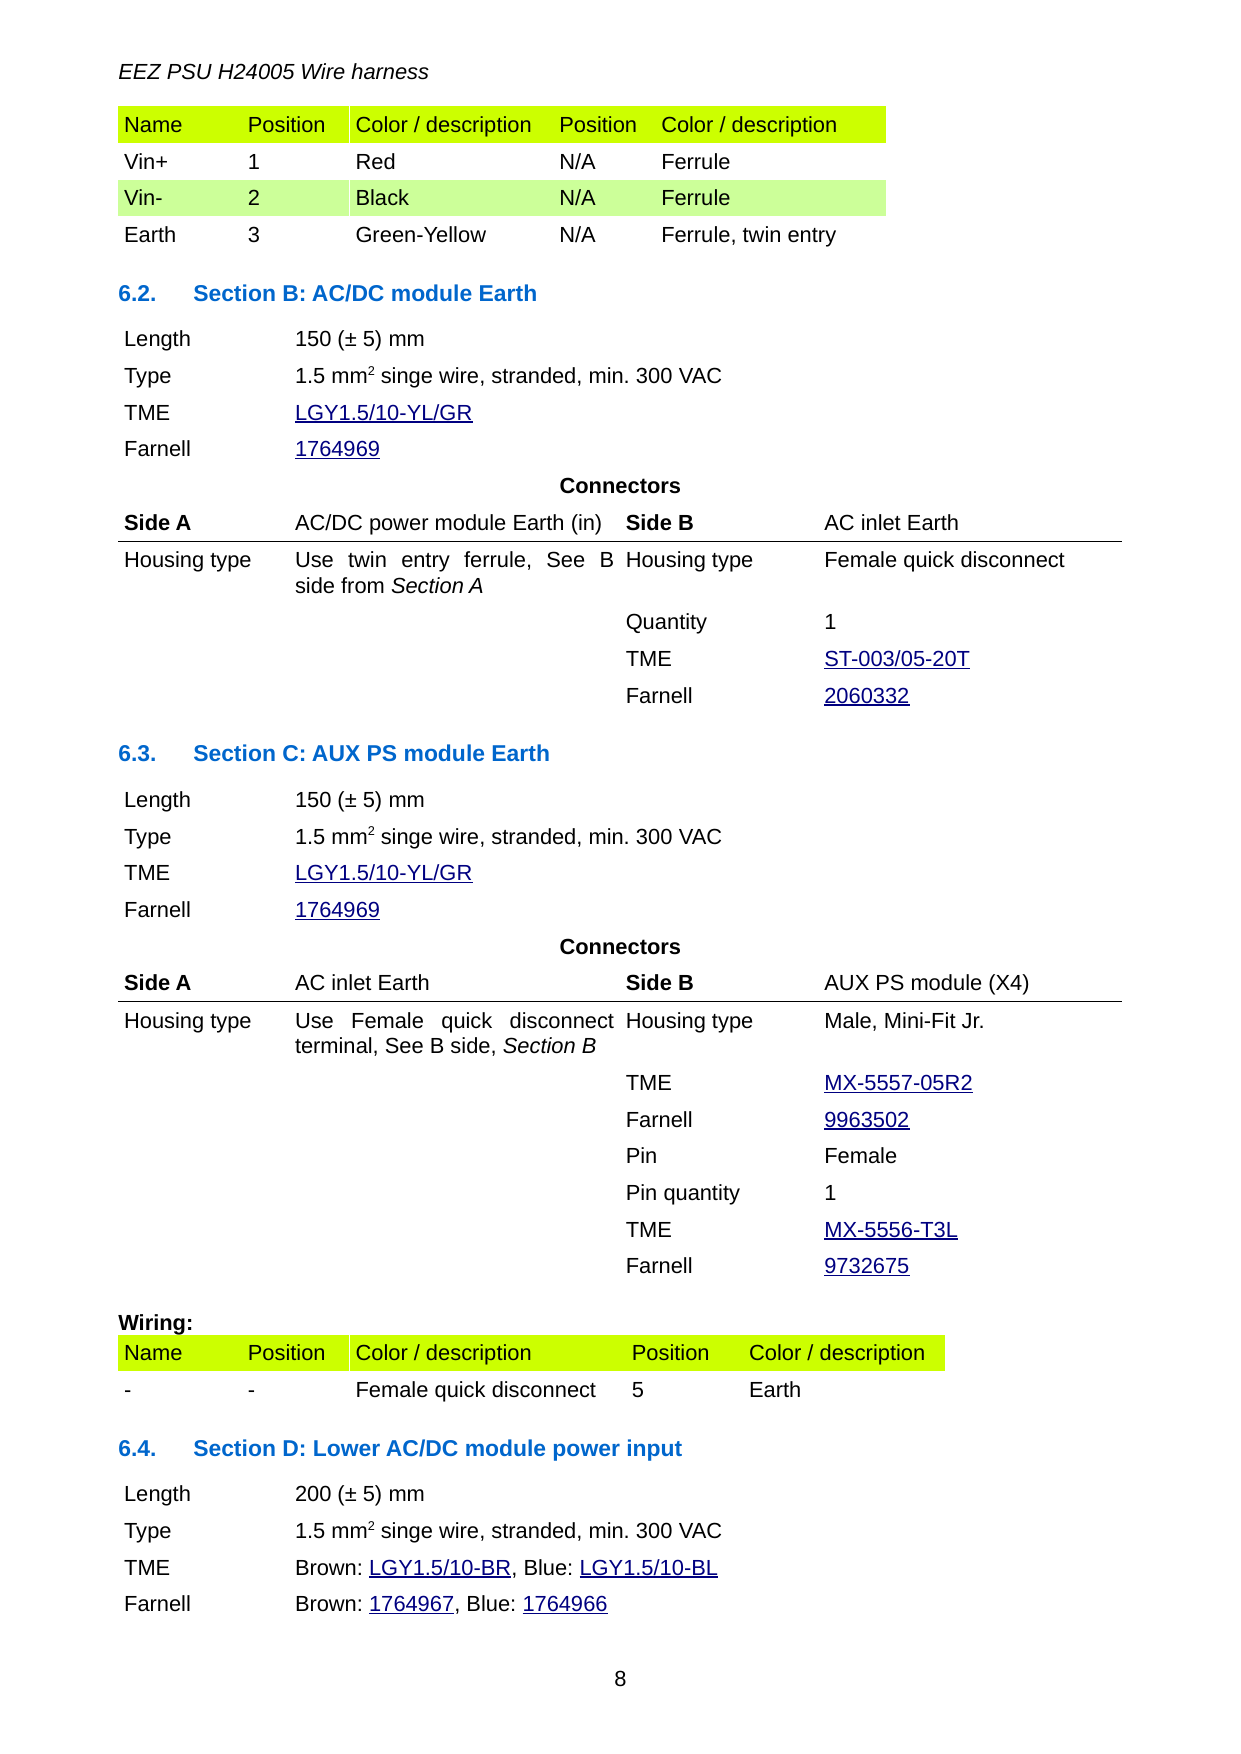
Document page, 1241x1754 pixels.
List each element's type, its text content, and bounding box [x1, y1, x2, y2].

table_cell 1 [242, 143, 349, 179]
table_cell Pin quantity [620, 1174, 818, 1211]
table_header Color / description [350, 1335, 626, 1371]
table_header 200 (± 5) mm [289, 1476, 620, 1512]
table_cell [289, 677, 620, 713]
table_cell N/A [553, 180, 655, 216]
table_cell Brown: 1764967, Blue: 1764966 [289, 1586, 1123, 1622]
table_cell [118, 1174, 289, 1211]
table_cell Vin+ [118, 143, 242, 179]
table_cell Type [118, 818, 289, 854]
table_cell TME [118, 855, 289, 891]
table_cell 1.5 mm2 singe wire, stranded, min. 300 VAC [289, 1512, 1123, 1549]
table_cell Red [350, 143, 553, 179]
table_cell 1 [819, 604, 1122, 640]
table_cell Green-Yellow [350, 216, 553, 253]
table_cell Housing type [118, 542, 289, 603]
table_cell Female [819, 1138, 1122, 1174]
table_cell TME [118, 1549, 289, 1586]
table_cell 1.5 mm2 singe wire, stranded, min. 300 VAC [289, 818, 1122, 854]
table_cell Side A [118, 504, 289, 541]
table_header [819, 321, 1122, 357]
table_cell [118, 604, 289, 640]
table_cell Housing type [620, 542, 818, 603]
table_cell Female quick disconnect [819, 542, 1122, 603]
table_cell [118, 677, 289, 713]
table_header Color / description [655, 106, 886, 143]
table_cell Earth [743, 1371, 945, 1408]
table_cell Side A [118, 965, 289, 1001]
table_cell [289, 1248, 620, 1284]
table_cell Black [350, 180, 553, 216]
table_cell AC inlet Earth [289, 965, 620, 1001]
table_cell 9963502 [819, 1101, 1122, 1137]
table_header Length [118, 321, 289, 357]
table_cell - [118, 1371, 242, 1408]
subtitle Section B: AC/DC module Earth [118, 279, 1122, 306]
table_cell 1764969 [289, 891, 1122, 928]
table_cell Type [118, 357, 289, 394]
table_header [620, 781, 818, 818]
table_cell [118, 1101, 289, 1137]
table_header Position [242, 106, 349, 143]
table_cell Housing type [620, 1002, 818, 1064]
table_cell Side B [620, 504, 818, 541]
table_header [776, 1476, 1123, 1512]
table_cell Quantity [620, 604, 818, 640]
table_cell Connectors [118, 928, 1122, 964]
table_cell LGY1.5/10-YL/GR [289, 855, 1122, 891]
table_header [620, 1476, 776, 1512]
table_header Length [118, 781, 289, 818]
table_cell [289, 1138, 620, 1174]
table_cell [118, 640, 289, 677]
subtitle Section D: Lower AC/DC module power input [118, 1434, 1122, 1461]
table_cell [289, 1101, 620, 1137]
table_cell 2 [242, 180, 349, 216]
text Wiring: [118, 1309, 1122, 1334]
table_cell [118, 1138, 289, 1174]
table_cell Farnell [118, 1586, 289, 1622]
table_cell TME [620, 1211, 818, 1247]
table_cell Earth [118, 216, 242, 253]
table_cell N/A [553, 143, 655, 179]
table_cell 9732675 [819, 1248, 1122, 1284]
table_cell Connectors [118, 467, 1122, 504]
table_cell Farnell [118, 431, 289, 467]
table_cell Side B [620, 965, 818, 1001]
table_header [819, 781, 1122, 818]
table_cell MX-5556-T3L [819, 1211, 1122, 1247]
table_header Name [118, 106, 242, 143]
table_cell Ferrule [655, 143, 886, 179]
table_cell 1.5 mm2 singe wire, stranded, min. 300 VAC [289, 357, 1122, 394]
table_cell MX-5557-05R2 [819, 1064, 1122, 1101]
table_header Length [118, 1476, 289, 1512]
table_header Name [118, 1335, 242, 1371]
table_cell Ferrule, twin entry [655, 216, 886, 253]
table_cell Type [118, 1512, 289, 1549]
table_cell 2060332 [819, 677, 1122, 713]
table_cell N/A [553, 216, 655, 253]
subtitle Section C: AUX PS module Earth [118, 740, 1122, 766]
table_header Position [553, 106, 655, 143]
table_header Position [242, 1335, 349, 1371]
table_cell Farnell [620, 677, 818, 713]
table_cell TME [620, 1064, 818, 1101]
table_cell AC/DC power module Earth (in) [289, 504, 620, 541]
table_cell ST-003/05-20T [819, 640, 1122, 677]
table_cell [118, 1064, 289, 1101]
table_cell [289, 604, 620, 640]
table_cell [118, 1248, 289, 1284]
table_cell 5 [626, 1371, 743, 1408]
table_cell Brown: LGY1.5/10-BR, Blue: LGY1.5/10-BL [289, 1549, 1123, 1586]
table_cell Use Female quick disconnect terminal, See B side, Section B [289, 1002, 620, 1064]
table_cell Farnell [118, 891, 289, 928]
table_cell Ferrule [655, 180, 886, 216]
table_cell Female quick disconnect [350, 1371, 626, 1408]
table_cell [118, 1211, 289, 1247]
table_header Color / description [350, 106, 553, 143]
table_cell Housing type [118, 1002, 289, 1064]
table_cell [289, 1174, 620, 1211]
table_cell 1764969 [289, 431, 1122, 467]
table_cell Vin- [118, 180, 242, 216]
table_cell AC inlet Earth [819, 504, 1122, 541]
table_cell [289, 640, 620, 677]
table_cell Pin [620, 1138, 818, 1174]
table_cell TME [620, 640, 818, 677]
table_cell - [242, 1371, 349, 1408]
table_cell TME [118, 394, 289, 431]
table_cell Farnell [620, 1248, 818, 1284]
table_cell 3 [242, 216, 349, 253]
table_cell [289, 1211, 620, 1247]
table_cell Male, Mini-Fit Jr. [819, 1002, 1122, 1064]
table_cell Use twin entry ferrule, See B side from Section A [289, 542, 620, 603]
table_header 150 (± 5) mm [289, 781, 620, 818]
table_header Position [626, 1335, 743, 1371]
table_cell 1 [819, 1174, 1122, 1211]
table_cell LGY1.5/10-YL/GR [289, 394, 1122, 431]
table_header [620, 321, 818, 357]
table_cell AUX PS module (X4) [819, 965, 1122, 1001]
table_header Color / description [743, 1335, 945, 1371]
table_cell [289, 1064, 620, 1101]
table_header 150 (± 5) mm [289, 321, 620, 357]
table_cell Farnell [620, 1101, 818, 1137]
